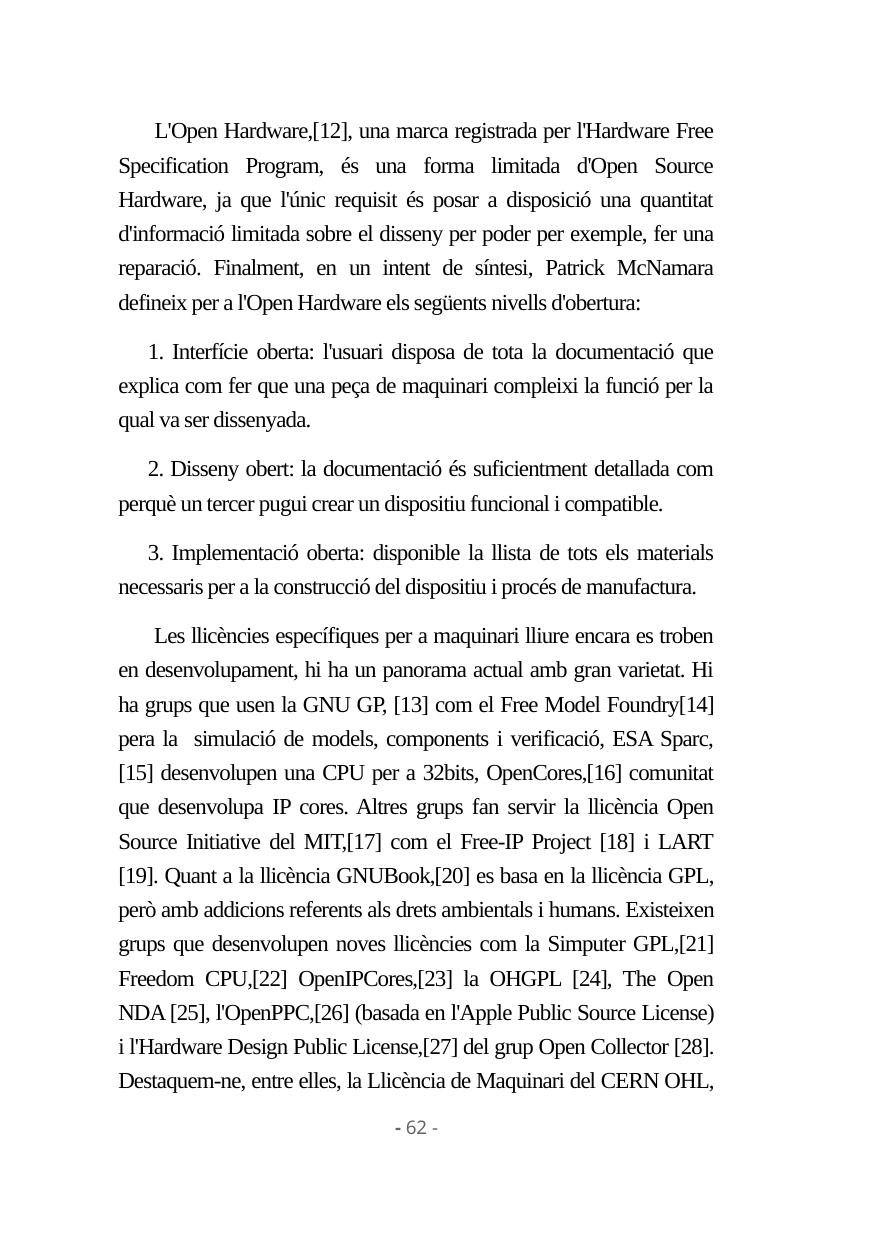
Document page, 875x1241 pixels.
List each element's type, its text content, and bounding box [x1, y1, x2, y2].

text L'Open Hardware,[12], una marca registrada per l'Hardware Free Specification Program, és una forma limitada d'Open Source Hardware, ja que l'únic requisit és posar a disposició una quantitat d'informació limitada sobre el disseny per poder per exemple, fer una reparació. Finalment, en un intent de síntesi, Patrick McNamara defineix per a l'Open Hardware els següents nivells d'obertura: [118, 111, 714, 317]
text 2. Disseny obert: la documentació és suficientment detallada com perquè un tercer pugui crear un dispositiu funcional i compatible. [118, 449, 714, 518]
text Les llicències específiques per a maquinari lliure encara es troben en desenvolupament, hi ha un panorama actual amb gran varietat. Hi ha grups que usen la GNU GP, [13] com el Free Model Foundry[14] pera la simulació de models, components i verificació, ESA Sparc,[15] desenvolupen una CPU per a 32bits, OpenCores,[16] comunitat que desenvolupa IP cores. Altres grups fan servir la llicència Open Source Initiative del MIT,[17] com el Free-IP Project [18] i LART [19]. Quant a la llicència GNUBook,[20] es basa en la llicència GPL, però amb addicions referents als drets ambientals i humans. Existeixen grups que desenvolupen noves llicències com la Simputer GPL,[21] Freedom CPU,[22] OpenIPCores,[23] la OHGPL [24], The Open NDA [25], l'OpenPPC,[26] (basada en l'Apple Public Source License) i l'Hardware Design Public License,[27] del grup Open Collector [28]. Destaquem-ne, entre elles, la Llicència de Maquinari del CERN OHL, [118, 616, 714, 1096]
text 3. Implementació oberta: disponible la llista de tots els materials necessaris per a la construcció del dispositiu i procés de manufactura. [118, 533, 714, 601]
text 1. Interfície oberta: l'usuari disposa de tota la documentació que explica com fer que una peça de maquinari compleixi la funció per la qual va ser dissenyada. [118, 332, 714, 434]
